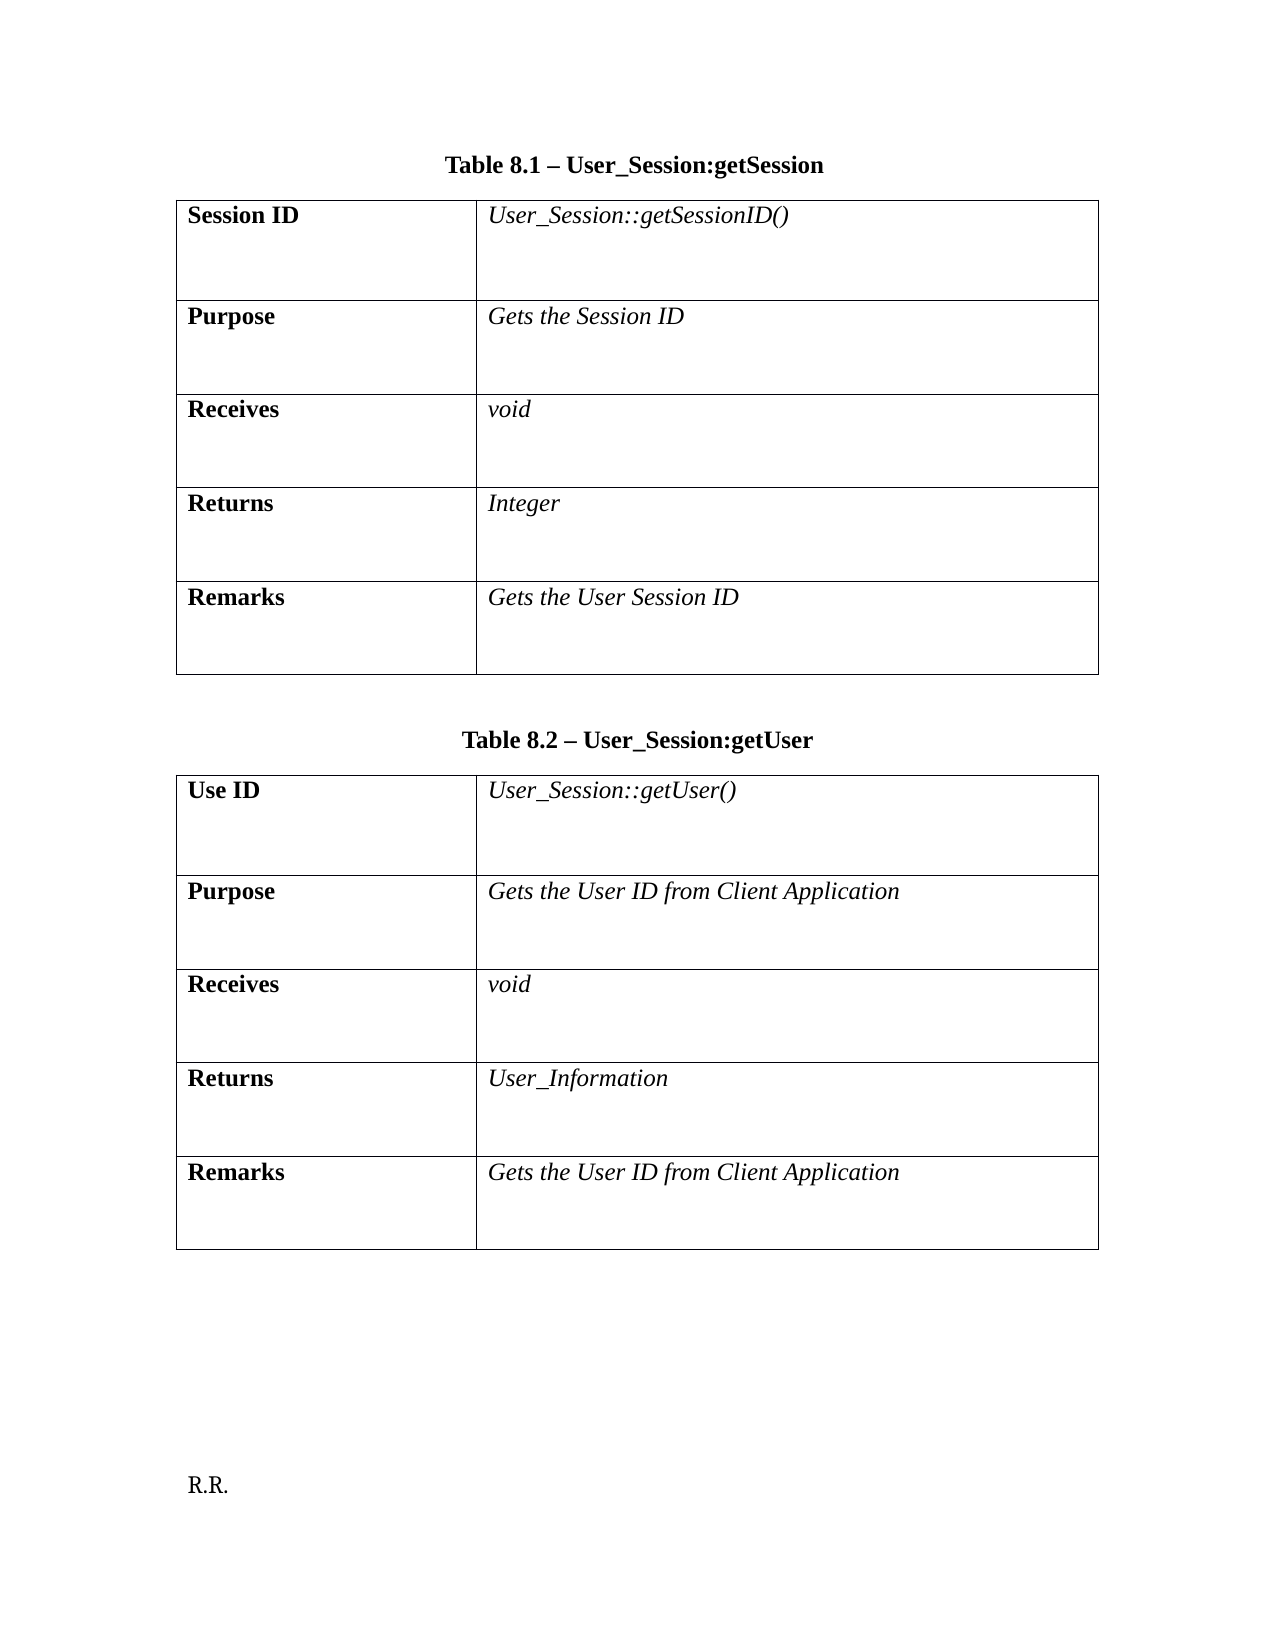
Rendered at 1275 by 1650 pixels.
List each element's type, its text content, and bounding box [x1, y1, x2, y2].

table_cell Purpose [177, 876, 476, 968]
table_cell Returns [177, 488, 476, 581]
text Table 8.1 – User_Session:getSession [187, 150, 1087, 179]
table_cell Gets the Session ID [477, 301, 1098, 393]
table_cell User_Information [477, 1063, 1098, 1156]
table_header User_Session::getSessionID() [477, 201, 1098, 300]
table_cell Gets the User Session ID [477, 582, 1098, 674]
table_cell Returns [177, 1063, 476, 1156]
table_cell void [477, 970, 1098, 1062]
table_cell Receives [177, 970, 476, 1062]
table_header Use ID [177, 776, 476, 875]
table_cell void [477, 395, 1098, 487]
table_cell Remarks [177, 582, 476, 674]
text Table 8.2 – User_Session:getUser [187, 725, 1087, 754]
table_header Session ID [177, 201, 476, 300]
table_cell Purpose [177, 301, 476, 393]
table_header User_Session::getUser() [477, 776, 1098, 875]
table_cell Receives [177, 395, 476, 487]
table_cell Remarks [177, 1157, 476, 1249]
table_cell Integer [477, 488, 1098, 581]
table_cell Gets the User ID from Client Application [477, 1157, 1098, 1249]
table_cell Gets the User ID from Client Application [477, 876, 1098, 968]
